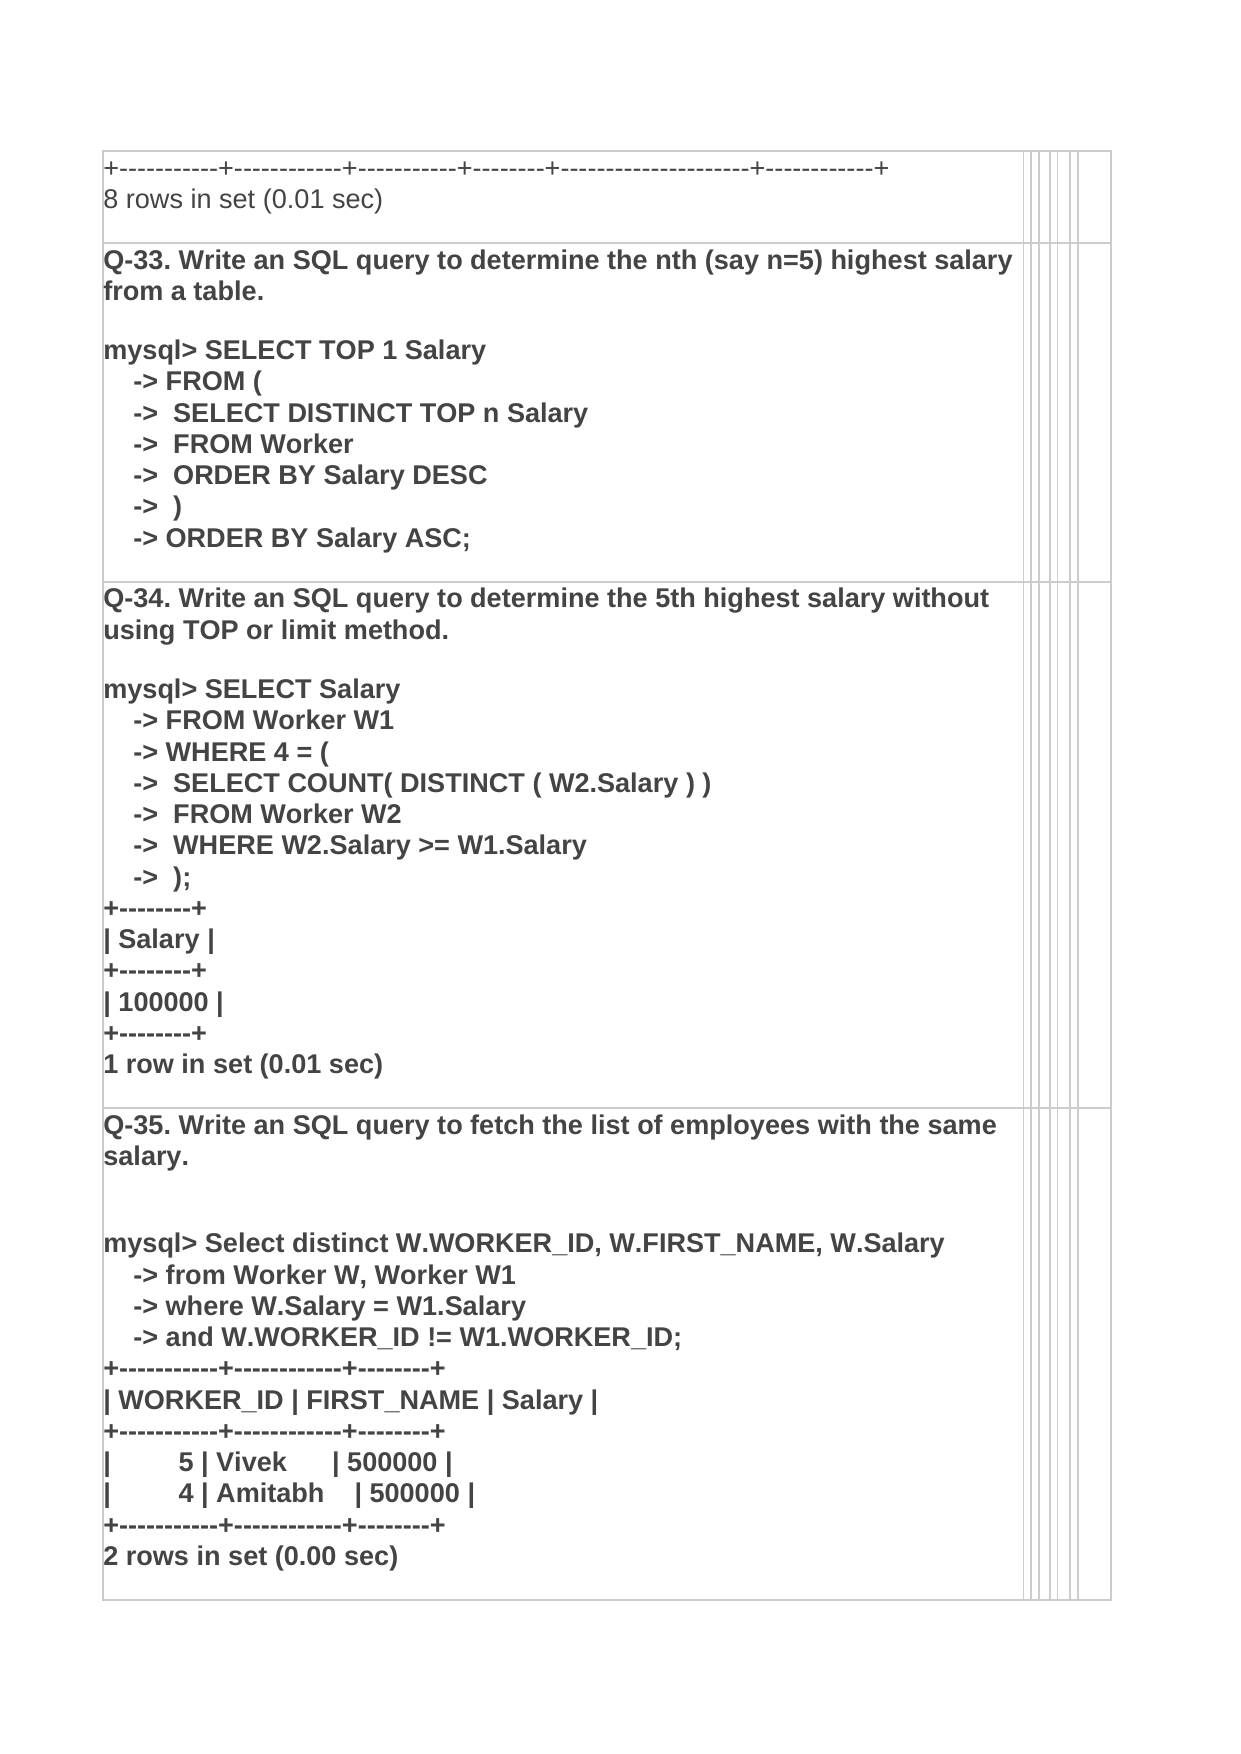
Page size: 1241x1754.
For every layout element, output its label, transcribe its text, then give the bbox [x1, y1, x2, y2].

table_cell Q-34. Write an SQL query to determine the 5th highest salary without using TOP or limit method. mysql> SELECT Salary -> FROM Worker W1 -> WHERE 4 = ( -> SELECT COUNT( DISTINCT ( W2.Salary ) ) -> FROM Worker W2 -> WHERE W2.Salary >= W1.Salary -> ); +--------+ | Salary | +--------+ | 100000 | +--------+ 1 row in set (0.01 sec) [104, 583, 1023, 1107]
table_cell [1051, 583, 1057, 1107]
table_cell [1071, 244, 1077, 581]
table_cell Q-35. Write an SQL query to fetch the list of employees with the same salary. mysql> Select distinct W.WORKER_ID, W.FIRST_NAME, W.Salary -> from Worker W, Worker W1 -> where W.Salary = W1.Salary -> and W.WORKER_ID != W1.WORKER_ID; +-----------+------------+--------+ | WORKER_ID | FIRST_NAME | Salary | +-----------+------------+--------+ | 5 | Vivek | 500000 | | 4 | Amitabh | 500000 | +-----------+------------+--------+ 2 rows in set (0.00 sec) [104, 1109, 1023, 1599]
table_cell [1058, 1109, 1069, 1599]
table_cell [1032, 152, 1038, 242]
table_cell [1024, 244, 1030, 581]
table_cell [1032, 244, 1038, 581]
table_cell Q-33. Write an SQL query to determine the nth (say n=5) highest salary from a table. mysql> SELECT TOP 1 Salary -> FROM ( -> SELECT DISTINCT TOP n Salary -> FROM Worker -> ORDER BY Salary DESC -> ) -> ORDER BY Salary ASC; [104, 244, 1023, 581]
table_cell [1051, 1109, 1057, 1599]
table_cell [1071, 152, 1077, 242]
table_cell [1058, 583, 1069, 1107]
table_cell [1032, 583, 1038, 1107]
table_cell [1024, 152, 1030, 242]
table_cell [1040, 152, 1049, 242]
table_cell [1079, 152, 1110, 242]
table_cell [1024, 583, 1030, 1107]
table_cell [1051, 244, 1057, 581]
table_cell [1024, 1109, 1030, 1599]
table_cell [1079, 1109, 1110, 1599]
table_cell [1040, 583, 1049, 1107]
table_cell [1040, 244, 1049, 581]
table_cell [1032, 1109, 1038, 1599]
table_cell [1071, 1109, 1077, 1599]
table_cell +-----------+------------+-----------+--------+---------------------+------------+ 8 rows in set (0.01 sec) [104, 152, 1023, 242]
table_cell [1079, 583, 1110, 1107]
table_cell [1058, 244, 1069, 581]
table_cell [1058, 152, 1069, 242]
table_cell [1079, 244, 1110, 581]
table_cell [1071, 583, 1077, 1107]
table_cell [1051, 152, 1057, 242]
table_cell [1040, 1109, 1049, 1599]
